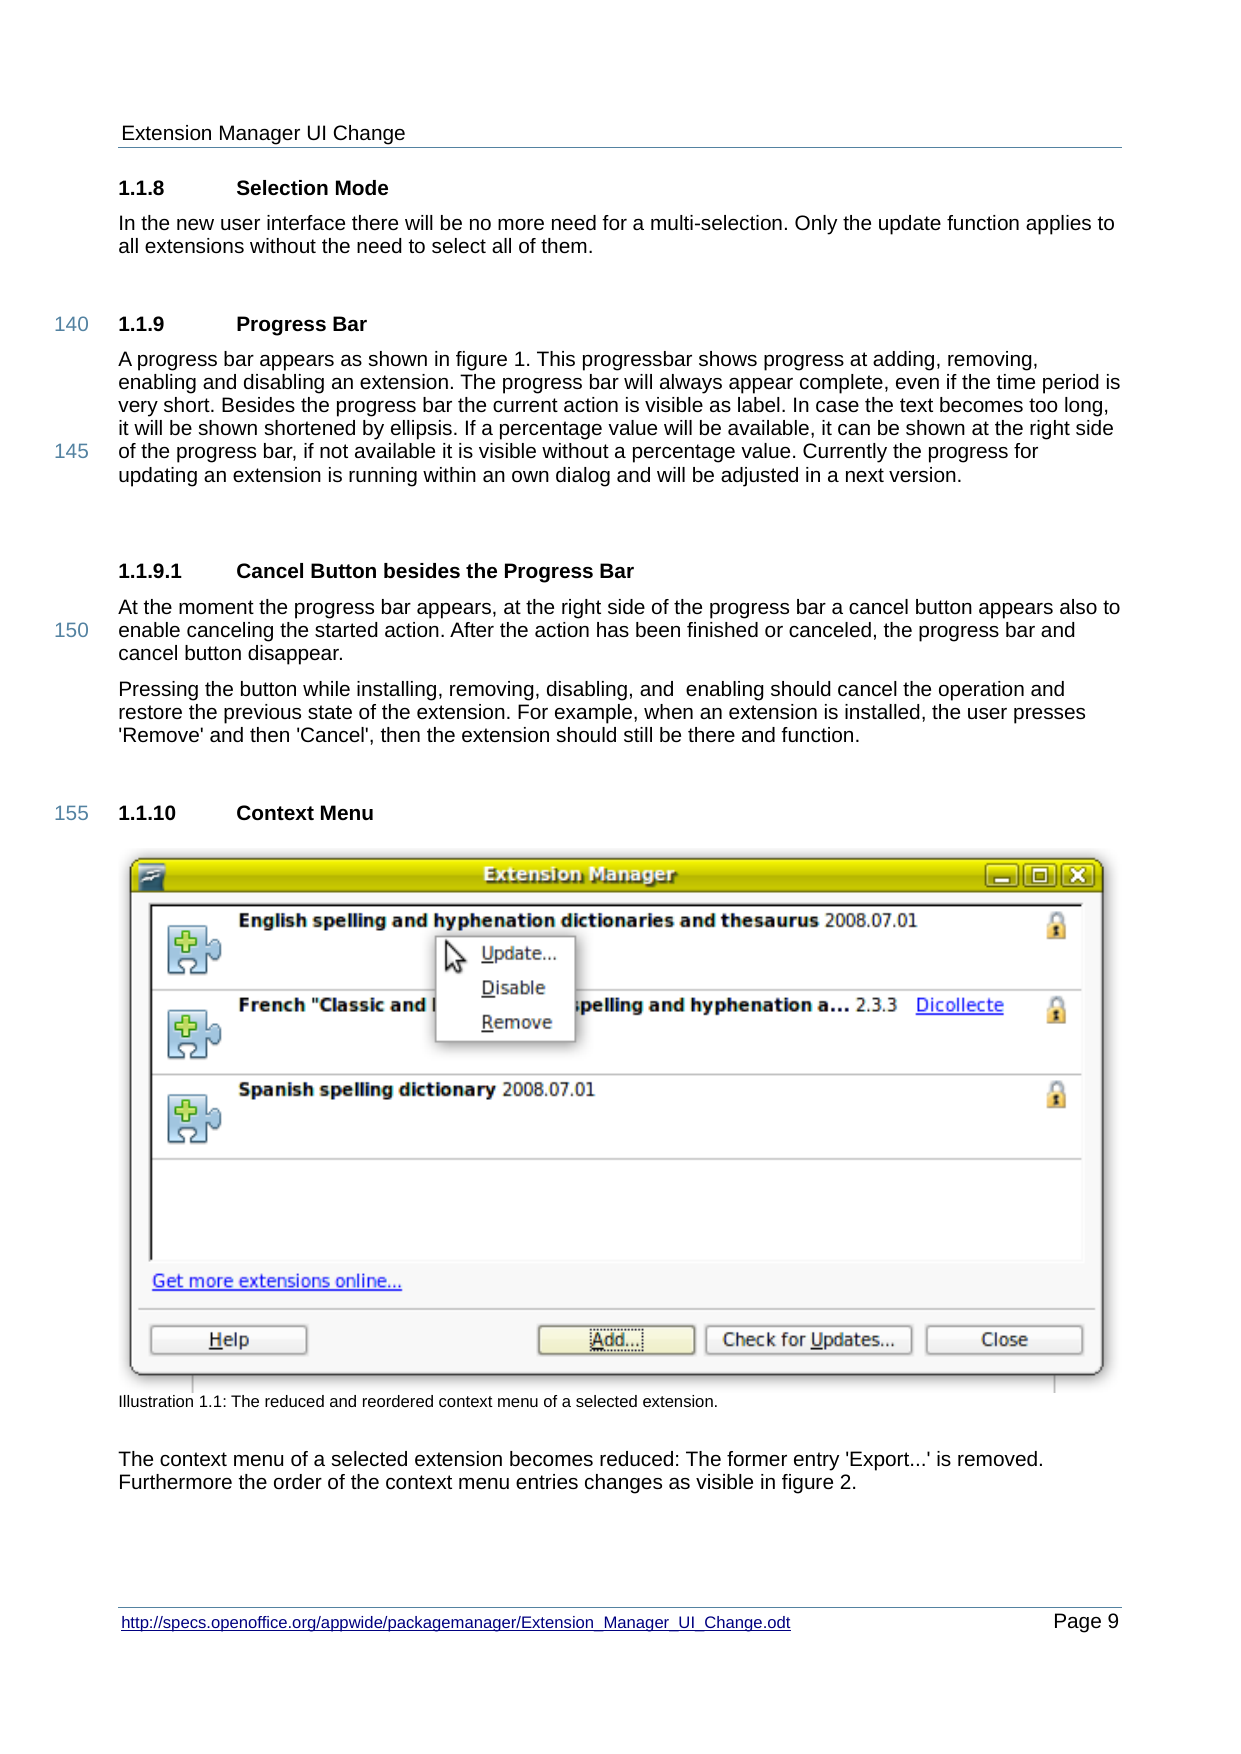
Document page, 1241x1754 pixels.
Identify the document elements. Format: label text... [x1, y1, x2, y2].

text The context menu of a selected extension becomes reduced: The former entry 'Export...' is removed. Furthermore the order of the context menu entries changes as visible in figure 2. [118, 1447, 1122, 1494]
text A progress bar appears as shown in figure 1. This progressbar shows progress at adding, removing, enabling and disabling an extension. The progress bar will always appear complete, even if the time period is very short. Besides the progress bar the current action is visible as label. In case the text becomes too long, it will be shown shortened by ellipsis. If a percentage value will be available, it can be shown at the right side of the progress bar, if not available it is visible without a percentage value. Currently the progress for updating an extension is running within an own dialog and will be adjusted in a next version. [118, 347, 1122, 486]
picture [118, 848, 1123, 1393]
subtitle Progress Bar [118, 312, 1122, 335]
subtitle Cancel Button besides the Progress Bar [118, 560, 1122, 583]
subtitle Context Menu [118, 801, 1122, 824]
text Pressing the button while installing, removing, disabling, and enabling should cancel the operation and restore the previous state of the extension. For example, when an extension is installed, the user presses 'Remove' and then 'Cancel', then the extension should still be there and function. [118, 678, 1122, 747]
text At the moment the progress bar appears, at the right side of the progress bar a cancel button appears also to enable canceling the started action. After the action has been finished or canceled, the progress bar and cancel button disappear. [118, 595, 1122, 665]
text Illustration 1.1: The reduced and reordered context menu of a selected extension. [118, 1393, 1122, 1411]
text In the new user interface there will be no more need for a multi-selection. Only the update function applies to all extensions without the need to select all of them. [118, 212, 1122, 258]
subtitle Selection Mode [118, 177, 1122, 200]
